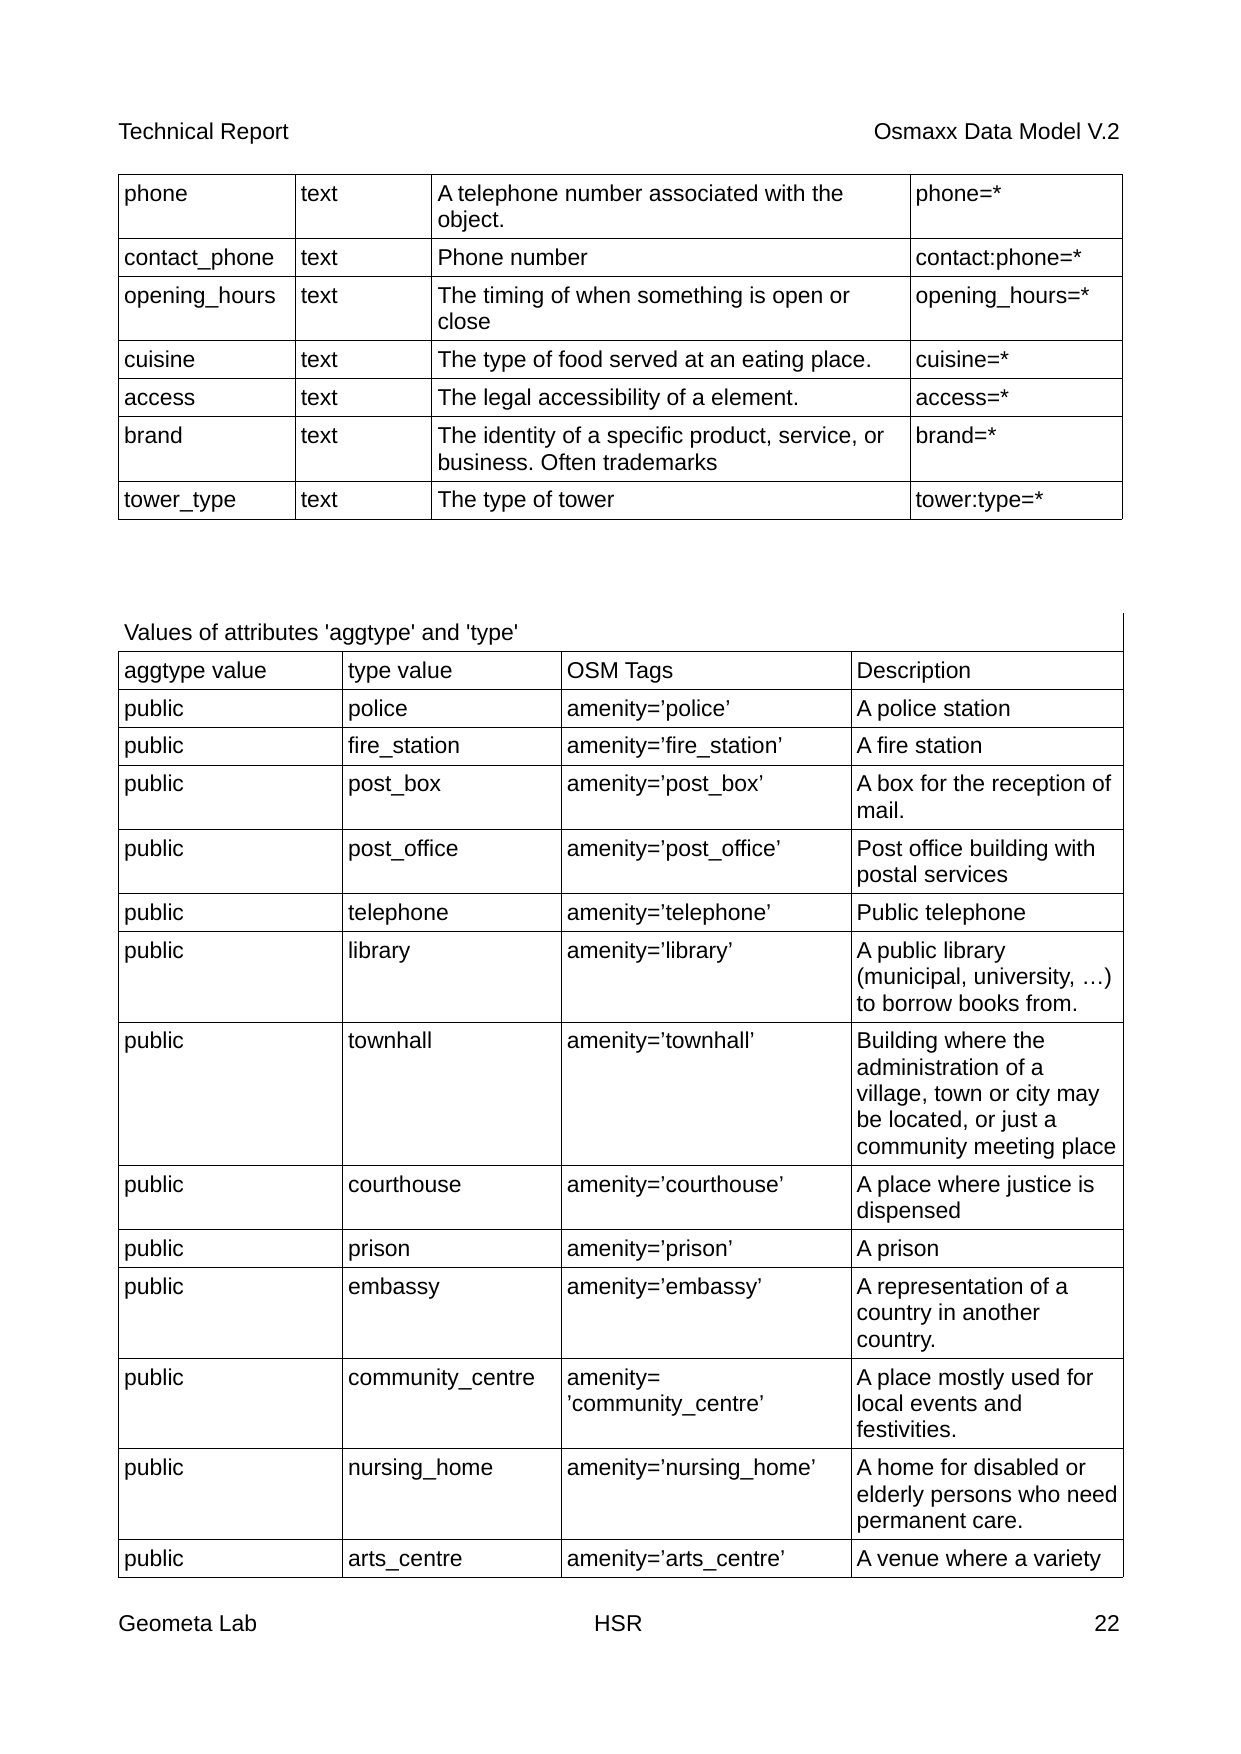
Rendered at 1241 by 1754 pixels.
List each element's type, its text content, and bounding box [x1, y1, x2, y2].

table_cell A place where justice is dispensed [852, 1166, 1123, 1229]
table_cell prison [343, 1230, 561, 1267]
table_cell text [296, 175, 431, 238]
table_cell public [119, 1449, 342, 1539]
table_cell townhall [343, 1023, 561, 1165]
table_cell access [119, 379, 295, 416]
table_cell public [119, 1166, 342, 1229]
table_cell amenity=’post_office’ [562, 830, 851, 893]
table_cell telephone [343, 894, 561, 931]
table_cell public [119, 728, 342, 764]
table_cell library [343, 932, 561, 1022]
table_cell amenity=’arts_centre’ [562, 1540, 851, 1577]
table_cell courthouse [343, 1166, 561, 1229]
table_cell police [343, 690, 561, 727]
table_cell A venue where a variety [852, 1540, 1123, 1577]
table_cell text [296, 277, 431, 340]
table_cell aggtype value [119, 652, 342, 689]
table_cell text [296, 239, 431, 276]
table_cell contact_phone [119, 239, 295, 276]
table_cell access=* [911, 379, 1122, 416]
table_cell public [119, 766, 342, 829]
table_cell The type of tower [432, 482, 910, 518]
table_cell A representation of a country in another country. [852, 1268, 1123, 1358]
table_cell cuisine=* [911, 341, 1122, 378]
table_cell The type of food served at an eating place. [432, 341, 910, 378]
table_cell Public telephone [852, 894, 1123, 931]
table_cell embassy [343, 1268, 561, 1358]
table_cell public [119, 932, 342, 1022]
table_header Values of attributes 'aggtype' and 'type' [118, 613, 1123, 651]
table_cell Post office building with postal services [852, 830, 1123, 893]
table_cell amenity=’prison’ [562, 1230, 851, 1267]
table_cell public [119, 1359, 342, 1448]
table_cell A place mostly used for local events and festivities. [852, 1359, 1123, 1448]
table_cell amenity=’fire_station’ [562, 728, 851, 764]
table_cell brand [119, 417, 295, 481]
table_cell public [119, 894, 342, 931]
table_cell nursing_home [343, 1449, 561, 1539]
table_cell phone=* [911, 175, 1122, 238]
table_cell tower_type [119, 482, 295, 518]
table_cell amenity=’embassy’ [562, 1268, 851, 1358]
table_cell text [296, 417, 431, 481]
table_cell phone [119, 175, 295, 238]
table_cell amenity=’nursing_home’ [562, 1449, 851, 1539]
table_cell amenity= ’community_centre’ [562, 1359, 851, 1448]
table_cell Description [852, 652, 1123, 689]
table_cell A fire station [852, 728, 1123, 764]
table_cell public [119, 1540, 342, 1577]
table_cell public [119, 1268, 342, 1358]
table_cell amenity=’telephone’ [562, 894, 851, 931]
table_cell The legal accessibility of a element. [432, 379, 910, 416]
table_cell amenity=’library’ [562, 932, 851, 1022]
table_cell public [119, 830, 342, 893]
table_cell text [296, 482, 431, 518]
table_cell fire_station [343, 728, 561, 764]
table_cell amenity=’police’ [562, 690, 851, 727]
table_cell Phone number [432, 239, 910, 276]
table_cell arts_centre [343, 1540, 561, 1577]
table_cell amenity=’post_box’ [562, 766, 851, 829]
table_cell post_box [343, 766, 561, 829]
table_cell type value [343, 652, 561, 689]
table_cell A police station [852, 690, 1123, 727]
table_cell contact:phone=* [911, 239, 1122, 276]
table_cell A box for the reception of mail. [852, 766, 1123, 829]
table_cell A prison [852, 1230, 1123, 1267]
table_cell amenity=’courthouse’ [562, 1166, 851, 1229]
table_cell community_centre [343, 1359, 561, 1448]
table_cell cuisine [119, 341, 295, 378]
table_cell post_office [343, 830, 561, 893]
table_cell A public library (municipal, university, …) to borrow books from. [852, 932, 1123, 1022]
table_cell opening_hours=* [911, 277, 1122, 340]
table_cell The identity of a specific product, service, or business. Often trademarks [432, 417, 910, 481]
table_cell public [119, 1230, 342, 1267]
table_cell tower:type=* [911, 482, 1122, 518]
table_cell The timing of when something is open or close [432, 277, 910, 340]
table_cell amenity=’townhall’ [562, 1023, 851, 1165]
table_cell public [119, 690, 342, 727]
table_cell OSM Tags [562, 652, 851, 689]
table_cell opening_hours [119, 277, 295, 340]
table_cell A telephone number associated with the object. [432, 175, 910, 238]
table_cell Building where the administration of a village, town or city may be located, or just a community meeting place [852, 1023, 1123, 1165]
table_cell text [296, 341, 431, 378]
table_cell public [119, 1023, 342, 1165]
table_cell A home for disabled or elderly persons who need permanent care. [852, 1449, 1123, 1539]
table_cell brand=* [911, 417, 1122, 481]
table_cell text [296, 379, 431, 416]
